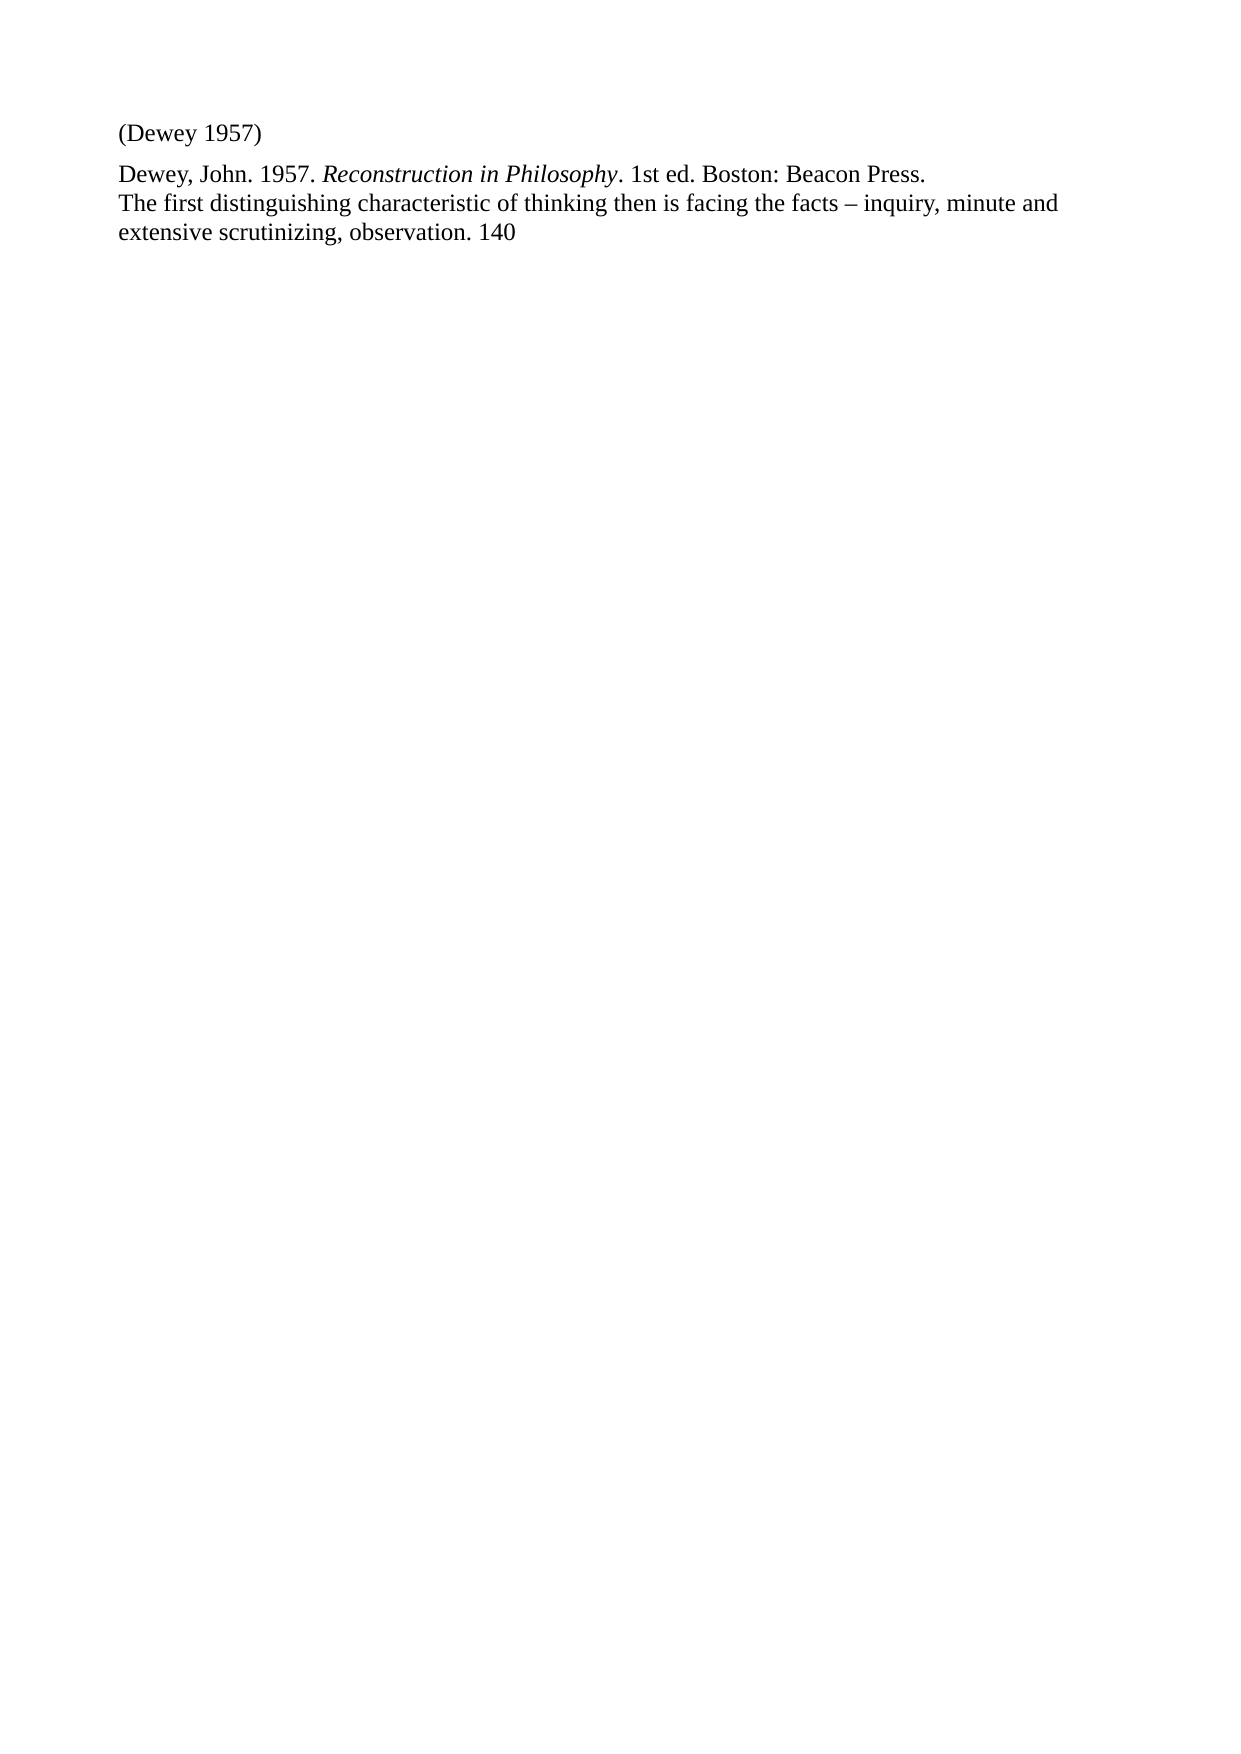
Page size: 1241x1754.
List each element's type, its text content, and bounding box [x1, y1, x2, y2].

text Dewey, John. 1957. Reconstruction in Philosophy. 1st ed. Boston: Beacon Press. [118, 159, 1122, 188]
text The first distinguishing characteristic of thinking then is facing the facts – inquiry, minute and extensive scrutinizing, observation. 140 [118, 188, 1122, 246]
text (Dewey 1957) [118, 118, 1122, 147]
